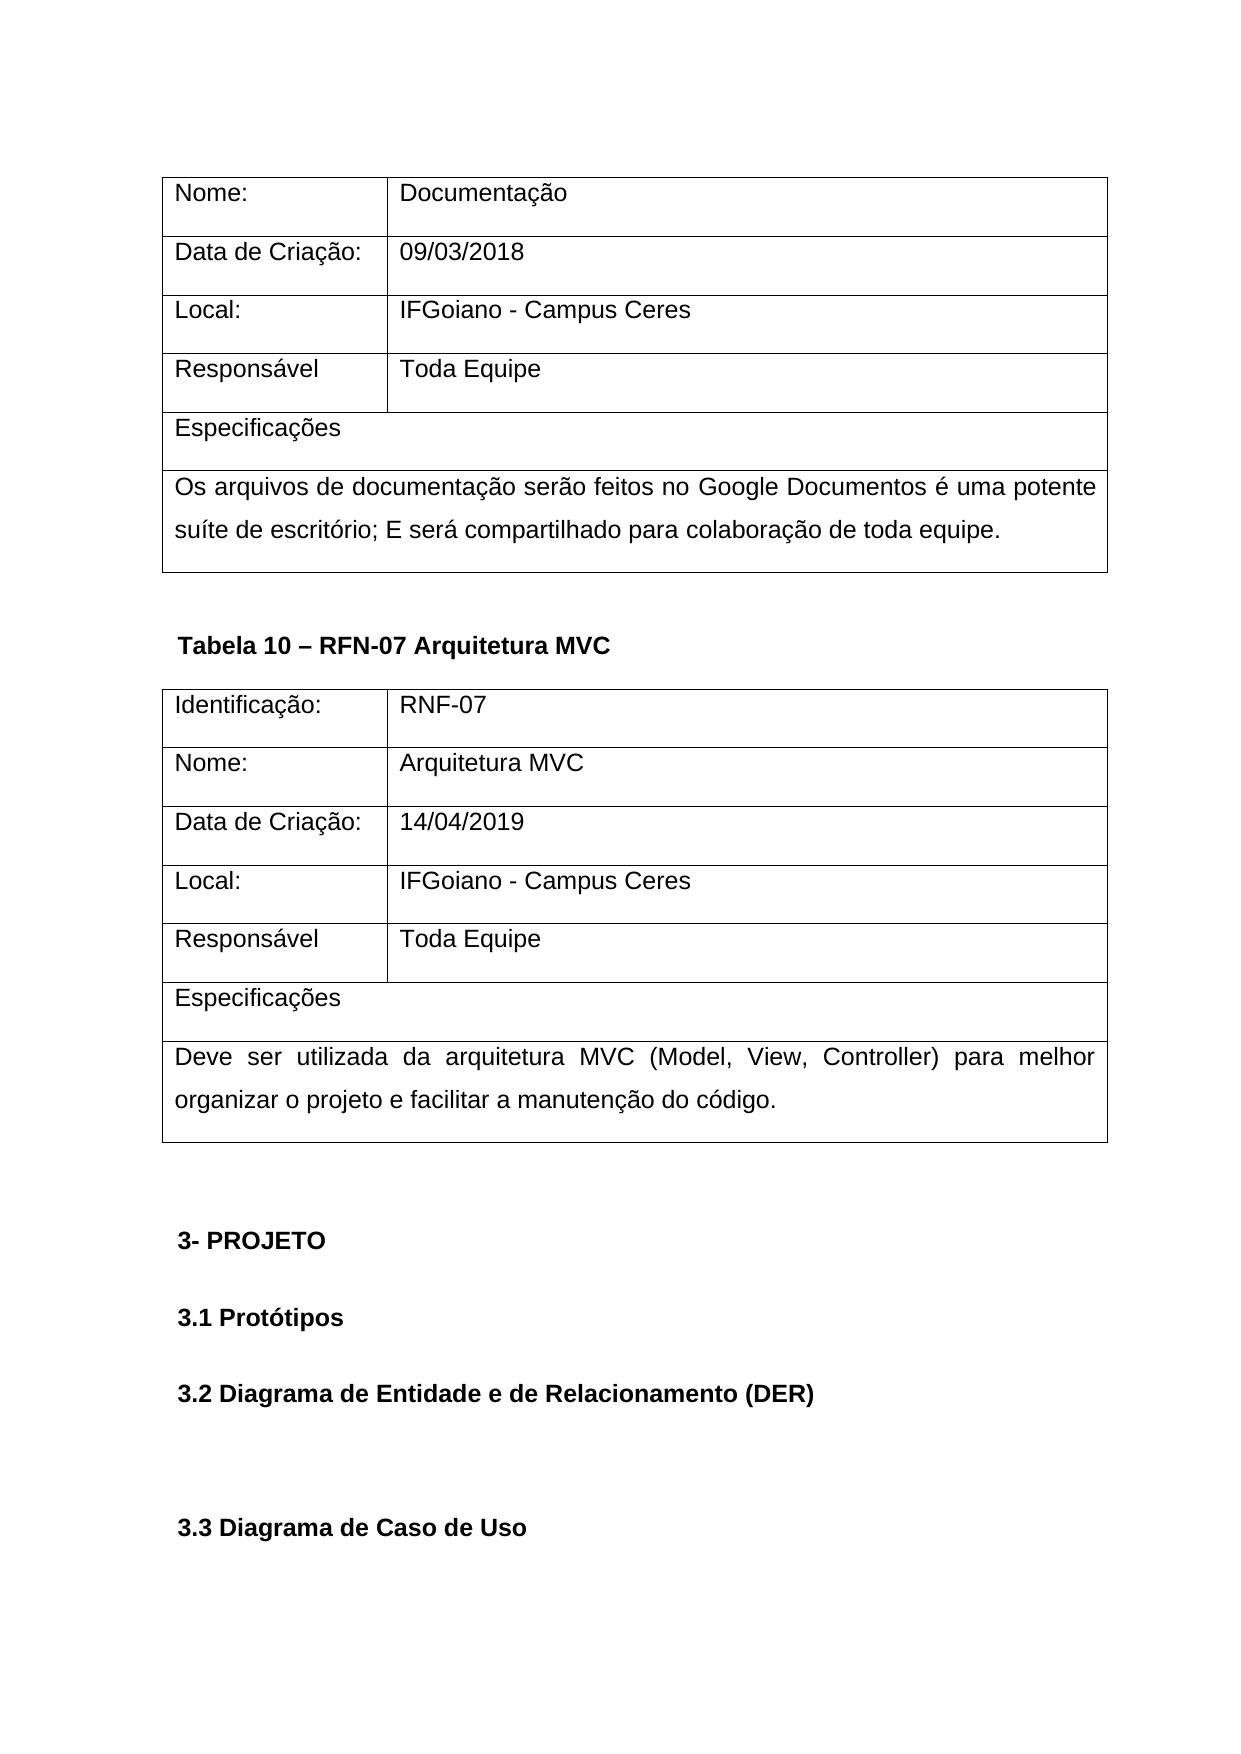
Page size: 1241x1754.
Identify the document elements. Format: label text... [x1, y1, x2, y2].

table_cell Especificações [163, 983, 1107, 1041]
table_cell Especificações [163, 413, 1107, 470]
table_cell Toda Equipe [388, 924, 1107, 982]
table_header Identificação: [163, 690, 387, 747]
table_cell Arquitetura MVC [388, 748, 1107, 806]
table_cell Toda Equipe [388, 354, 1107, 412]
subtitle 3.2 Diagrama de Entidade e de Relacionamento (DER) [177, 1379, 1122, 1408]
table_header RNF-07 [388, 690, 1107, 747]
table_cell IFGoiano - Campus Ceres [388, 296, 1107, 353]
list 3.1 Protótipos [177, 1302, 1122, 1331]
table_cell Local: [163, 866, 387, 923]
table_cell Responsável [163, 924, 387, 982]
table_cell Nome: [163, 178, 387, 236]
subtitle 3.3 Diagrama de Caso de Uso [177, 1513, 1122, 1542]
table_cell Data de Criação: [163, 807, 387, 864]
table_cell 09/03/2018 [388, 237, 1107, 294]
table_cell Local: [163, 296, 387, 353]
table_cell 14/04/2019 [388, 807, 1107, 864]
table_cell Deve ser utilizada da arquitetura MVC (Model, View, Controller) para melhor organizar o projeto e facilitar a manutenção do código. [163, 1042, 1107, 1142]
table_cell Nome: [163, 748, 387, 806]
table_cell IFGoiano - Campus Ceres [388, 866, 1107, 923]
table_cell Os arquivos de documentação serão feitos no Google Documentos é uma potente suíte de escritório; E será compartilhado para colaboração de toda equipe. [163, 471, 1107, 572]
text Tabela 10 – RFN-07 Arquitetura MVC [177, 631, 1122, 660]
list 3- PROJETO [177, 1226, 1122, 1255]
table_cell Responsável [163, 354, 387, 412]
table_cell Documentação [388, 178, 1107, 236]
table_cell Data de Criação: [163, 237, 387, 294]
